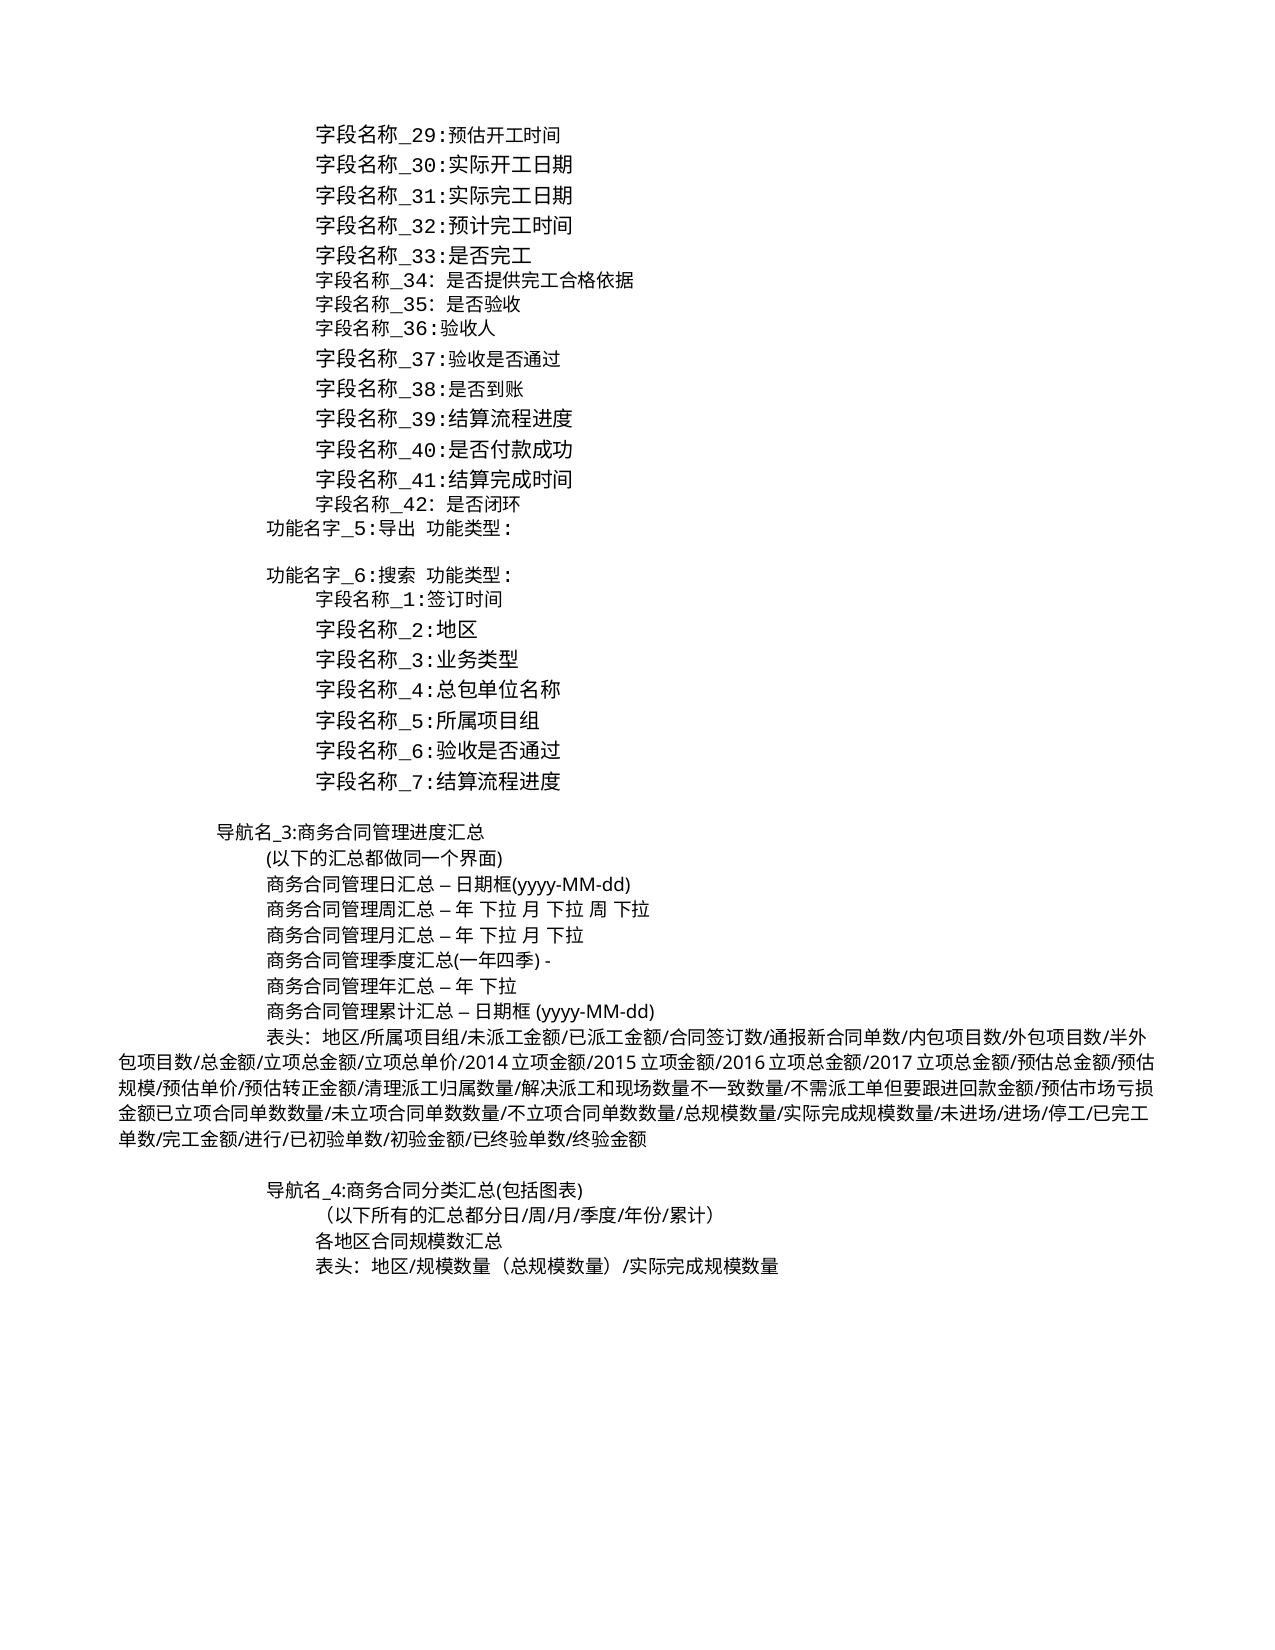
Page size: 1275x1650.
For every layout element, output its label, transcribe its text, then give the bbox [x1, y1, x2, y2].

text 字段名称_31:实际完工日期 [118, 179, 1157, 209]
text 字段名称_5:所属项目组 [118, 704, 1157, 734]
text 字段名称_35：是否验收 [118, 294, 1157, 318]
text 字段名称_7:结算流程进度 [118, 765, 1157, 795]
text 商务合同管理季度汇总(一年四季) - [118, 947, 1157, 973]
text 功能名字_6:搜索 功能类型: [118, 565, 1157, 589]
text 字段名称_29:预估开工时间 [118, 118, 1157, 148]
text 商务合同管理年汇总 – 年 下拉 [118, 973, 1157, 998]
text 商务合同管理累计汇总 – 日期框 (yyyy-MM-dd) [118, 998, 1157, 1024]
text 功能名字_5:导出 功能类型: [118, 518, 1157, 542]
text 字段名称_42：是否闭环 [118, 494, 1157, 518]
text 字段名称_4:总包单位名称 [118, 674, 1157, 704]
text 字段名称_41:结算完成时间 [118, 463, 1157, 494]
text 字段名称_38:是否到账 [118, 372, 1157, 403]
text 表头：地区/所属项目组/未派工金额/已派工金额/合同签订数/通报新合同单数/内包项目数/外包项目数/半外包项目数/总金额/立项总金额/立项总单价/2014立项金额/2015立项金额/2016立项总金额/2017立项总金额/预估总金额/预估规模/预估单价/预估转正金额/清理派工归属数量/解决派工和现场数量不一致数量/不需派工单但要跟进回款金额/预估市场亏损金额已立项合同单数数量/未立项合同单数数量/不立项合同单数数量/总规模数量/实际完成规模数量/未进场/进场/停工/已完工单数/完工金额/进行/已初验单数/初验金额/已终验单数/终验金额 [118, 1024, 1157, 1152]
text 字段名称_32:预计完工时间 [118, 209, 1157, 240]
text 字段名称_6:验收是否通过 [118, 734, 1157, 765]
text 表头：地区/规模数量（总规模数量）/实际完成规模数量 [118, 1254, 1157, 1279]
text 字段名称_39:结算流程进度 [118, 403, 1157, 433]
text （以下所有的汇总都分日/周/月/季度/年份/累计） [118, 1203, 1157, 1228]
text 字段名称_3:业务类型 [118, 643, 1157, 674]
text 字段名称_30:实际开工日期 [118, 148, 1157, 179]
text 字段名称_34：是否提供完工合格依据 [118, 270, 1157, 294]
text 导航名_3:商务合同管理进度汇总 [118, 819, 1157, 845]
text 字段名称_40:是否付款成功 [118, 433, 1157, 463]
text 商务合同管理周汇总 – 年 下拉 月 下拉 周 下拉 [118, 896, 1157, 922]
text 字段名称_33:是否完工 [118, 240, 1157, 270]
text 商务合同管理日汇总 – 日期框(yyyy-MM-dd) [118, 871, 1157, 896]
text 字段名称_37:验收是否通过 [118, 342, 1157, 372]
text 字段名称_36:验收人 [118, 318, 1157, 342]
text (以下的汇总都做同一个界面) [118, 845, 1157, 871]
text 商务合同管理月汇总 – 年 下拉 月 下拉 [118, 922, 1157, 947]
text 字段名称_1:签订时间 [118, 589, 1157, 613]
text 导航名_4:商务合同分类汇总(包括图表) [118, 1177, 1157, 1203]
text 字段名称_2:地区 [118, 613, 1157, 643]
text 各地区合同规模数汇总 [118, 1228, 1157, 1254]
